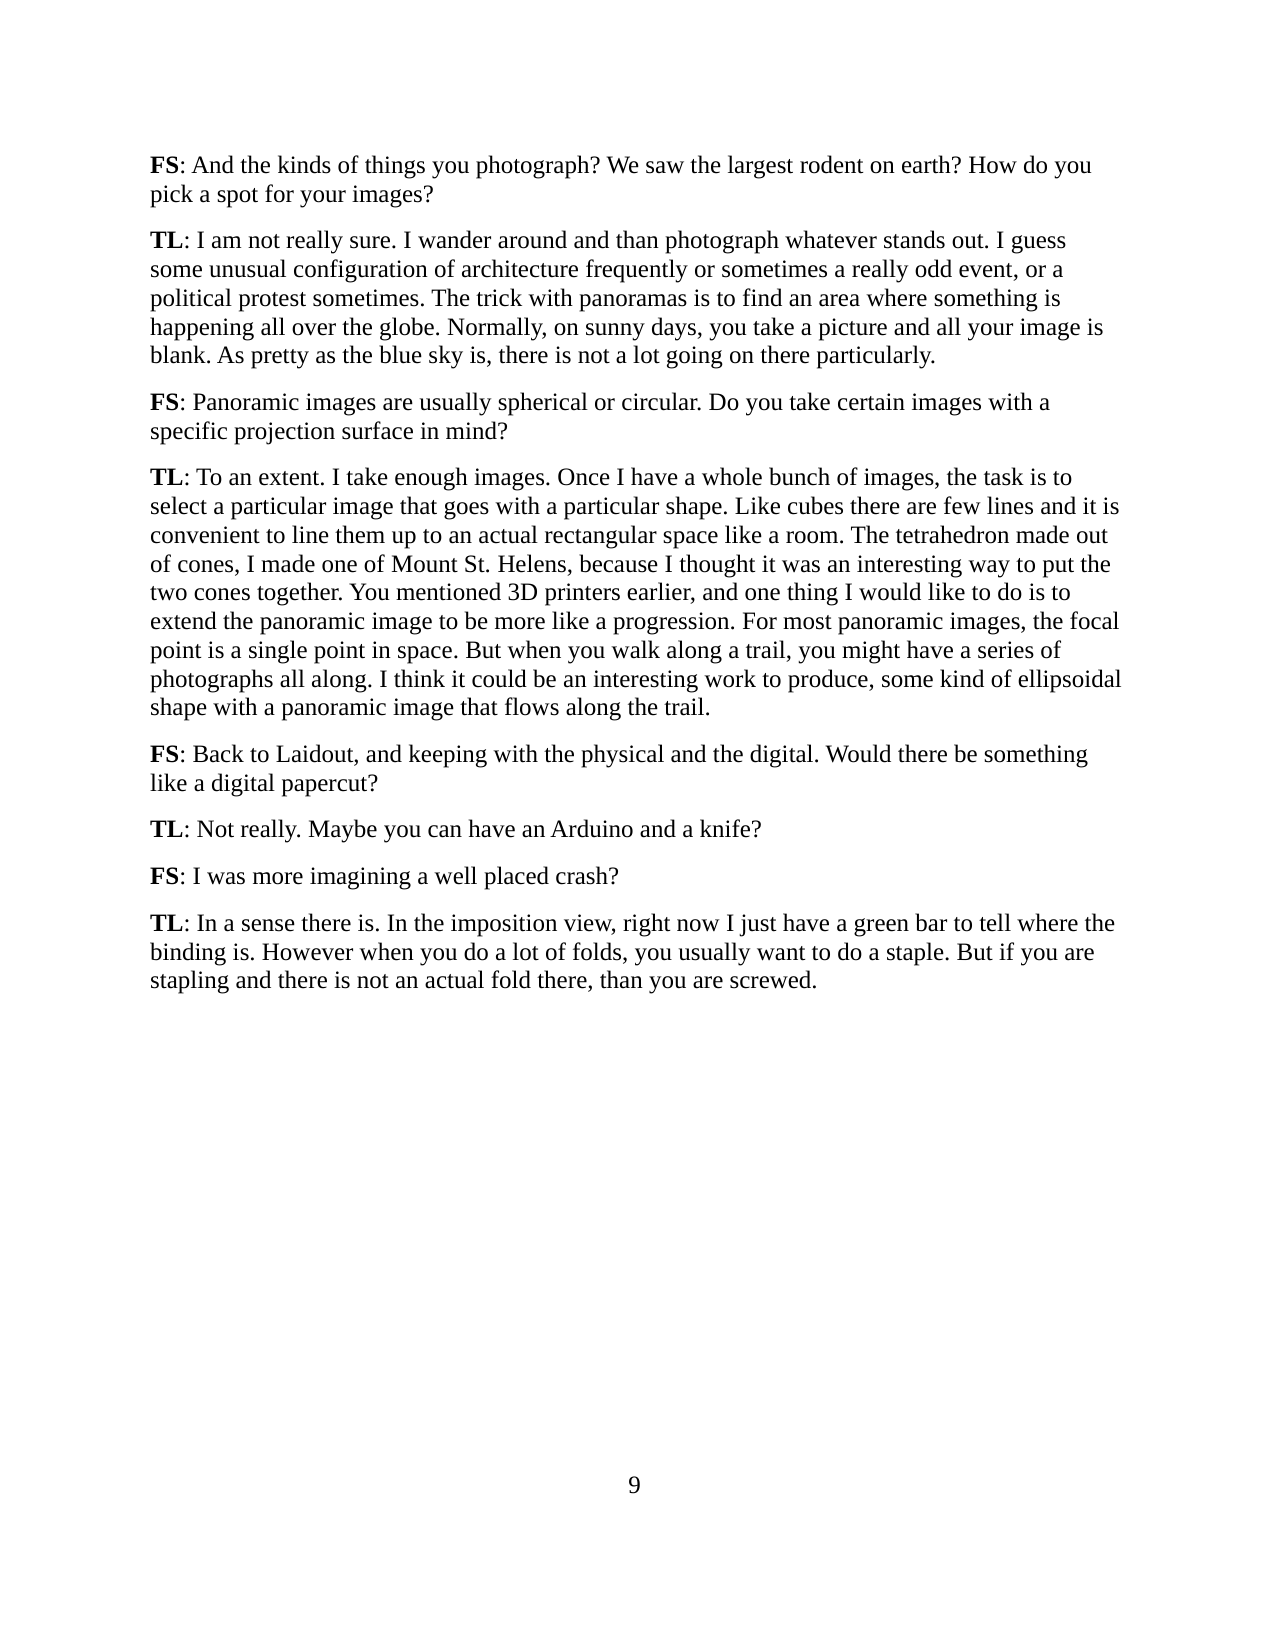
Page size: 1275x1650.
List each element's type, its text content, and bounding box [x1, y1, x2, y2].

text FS: Back to Laidout, and keeping with the physical and the digital. Would there be something like a digital papercut? [150, 739, 1125, 797]
text FS: Panoramic images are usually spherical or circular. Do you take certain images with a specific projection surface in mind? [150, 387, 1125, 444]
text TL: In a sense there is. In the imposition view, right now I just have a green bar to tell where the binding is. However when you do a lot of folds, you usually want to do a staple. But if you are stapling and there is not an actual fold there, than you are screwed. [150, 908, 1125, 994]
text TL: Not really. Maybe you can have an Arduino and a knife? [150, 814, 1125, 843]
text FS: I was more imagining a well placed crash? [150, 861, 1125, 890]
text TL: I am not really sure. I wander around and than photograph whatever stands out. I guess some unusual configuration of architecture frequently or sometimes a really odd event, or a political protest sometimes. The trick with panoramas is to find an area where something is happening all over the globe. Normally, on sunny days, you take a picture and all your image is blank. As pretty as the blue sky is, there is not a lot going on there particularly. [150, 225, 1125, 369]
text FS: And the kinds of things you photograph? We saw the largest rodent on earth? How do you pick a spot for your images? [150, 150, 1125, 207]
text TL: To an extent. I take enough images. Once I have a whole bunch of images, the task is to select a particular image that goes with a particular shape. Like cubes there are few lines and it is convenient to line them up to an actual rectangular space like a room. The tetrahedron made out of cones, I made one of Mount St. Helens, because I thought it was an interesting way to put the two cones together. You mentioned 3D printers earlier, and one thing I would like to do is to extend the panoramic image to be more like a progression. For most panoramic images, the focal point is a single point in space. But when you walk along a trail, you might have a series of photographs all along. I think it could be an interesting work to produce, some kind of ellipsoidal shape with a panoramic image that flows along the trail. [150, 462, 1125, 721]
